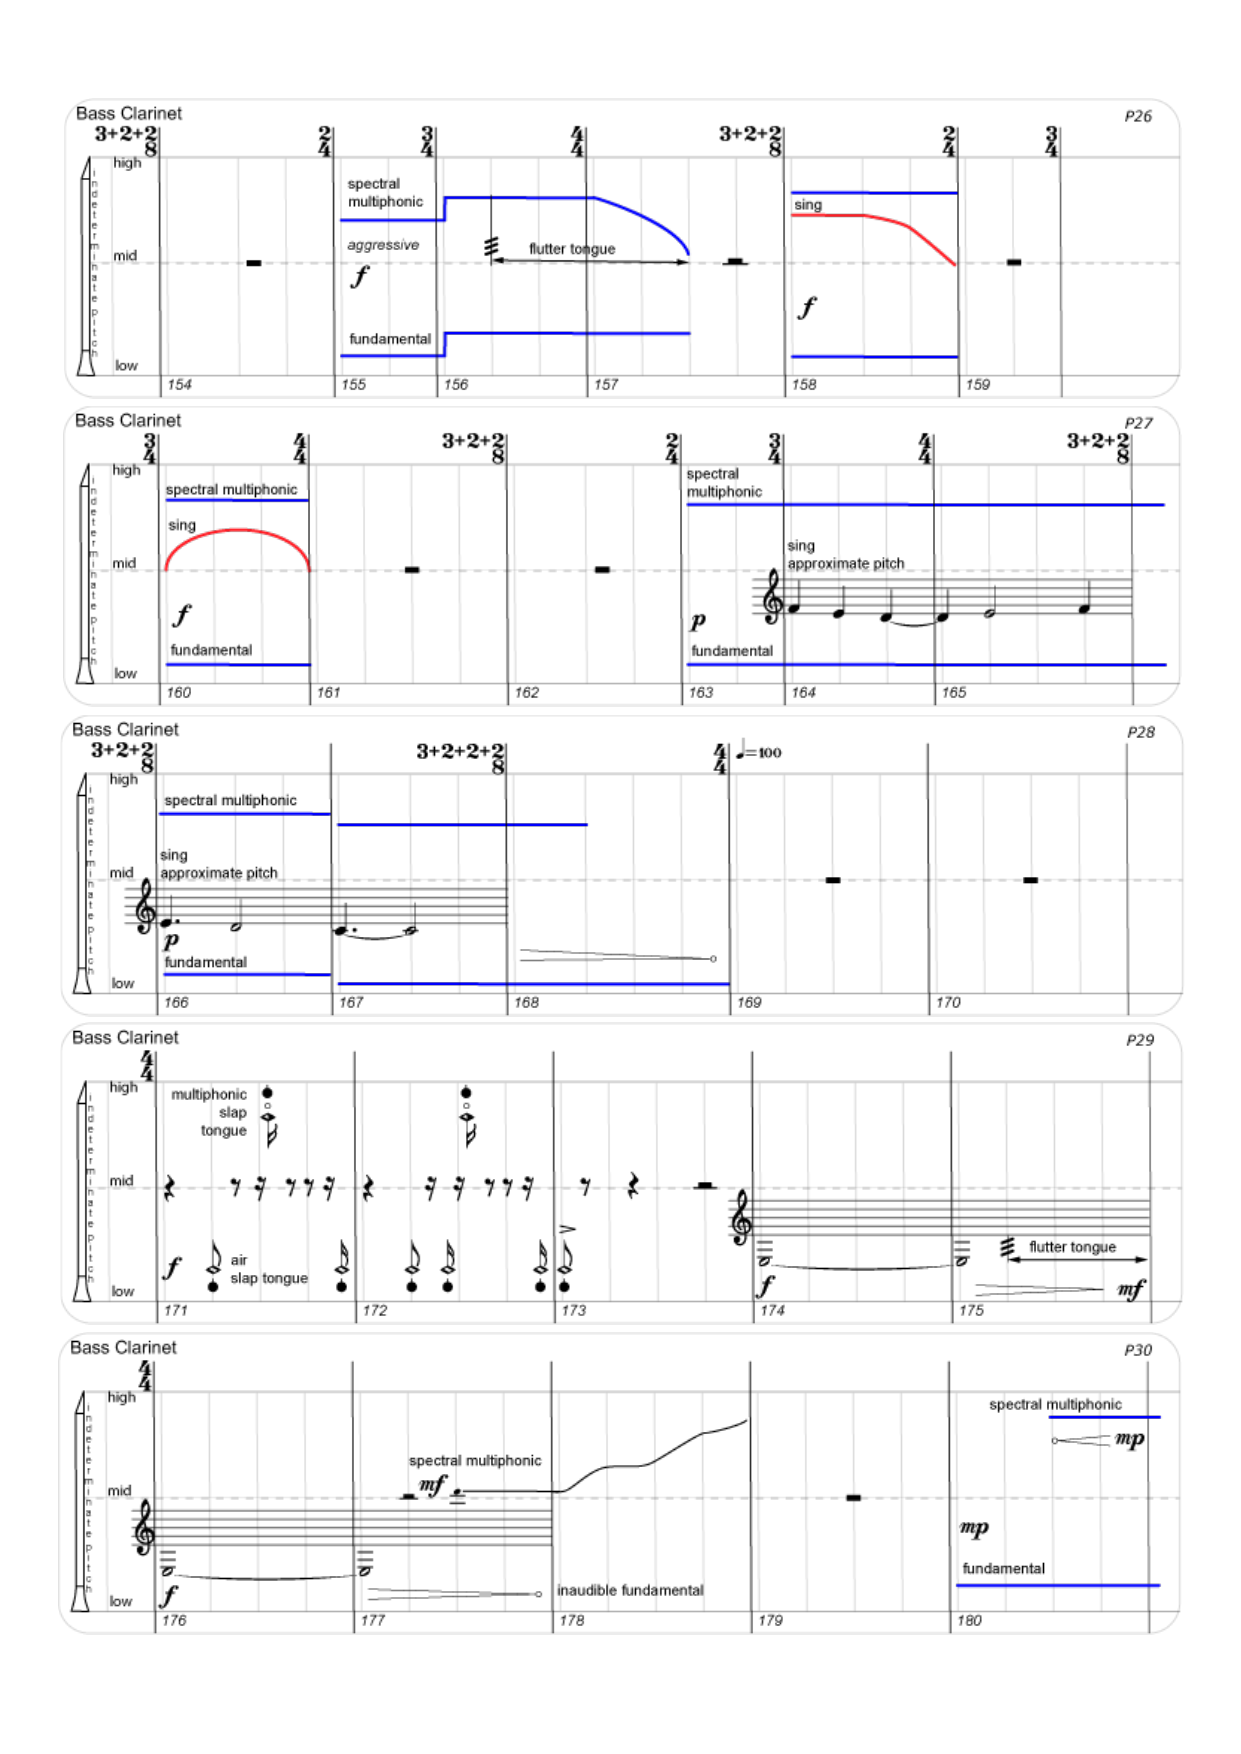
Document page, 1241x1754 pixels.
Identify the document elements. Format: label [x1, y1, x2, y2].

picture [64, 98, 1182, 399]
picture [60, 715, 1185, 1017]
picture [60, 1022, 1184, 1325]
picture [63, 406, 1182, 707]
picture [58, 1332, 1182, 1635]
